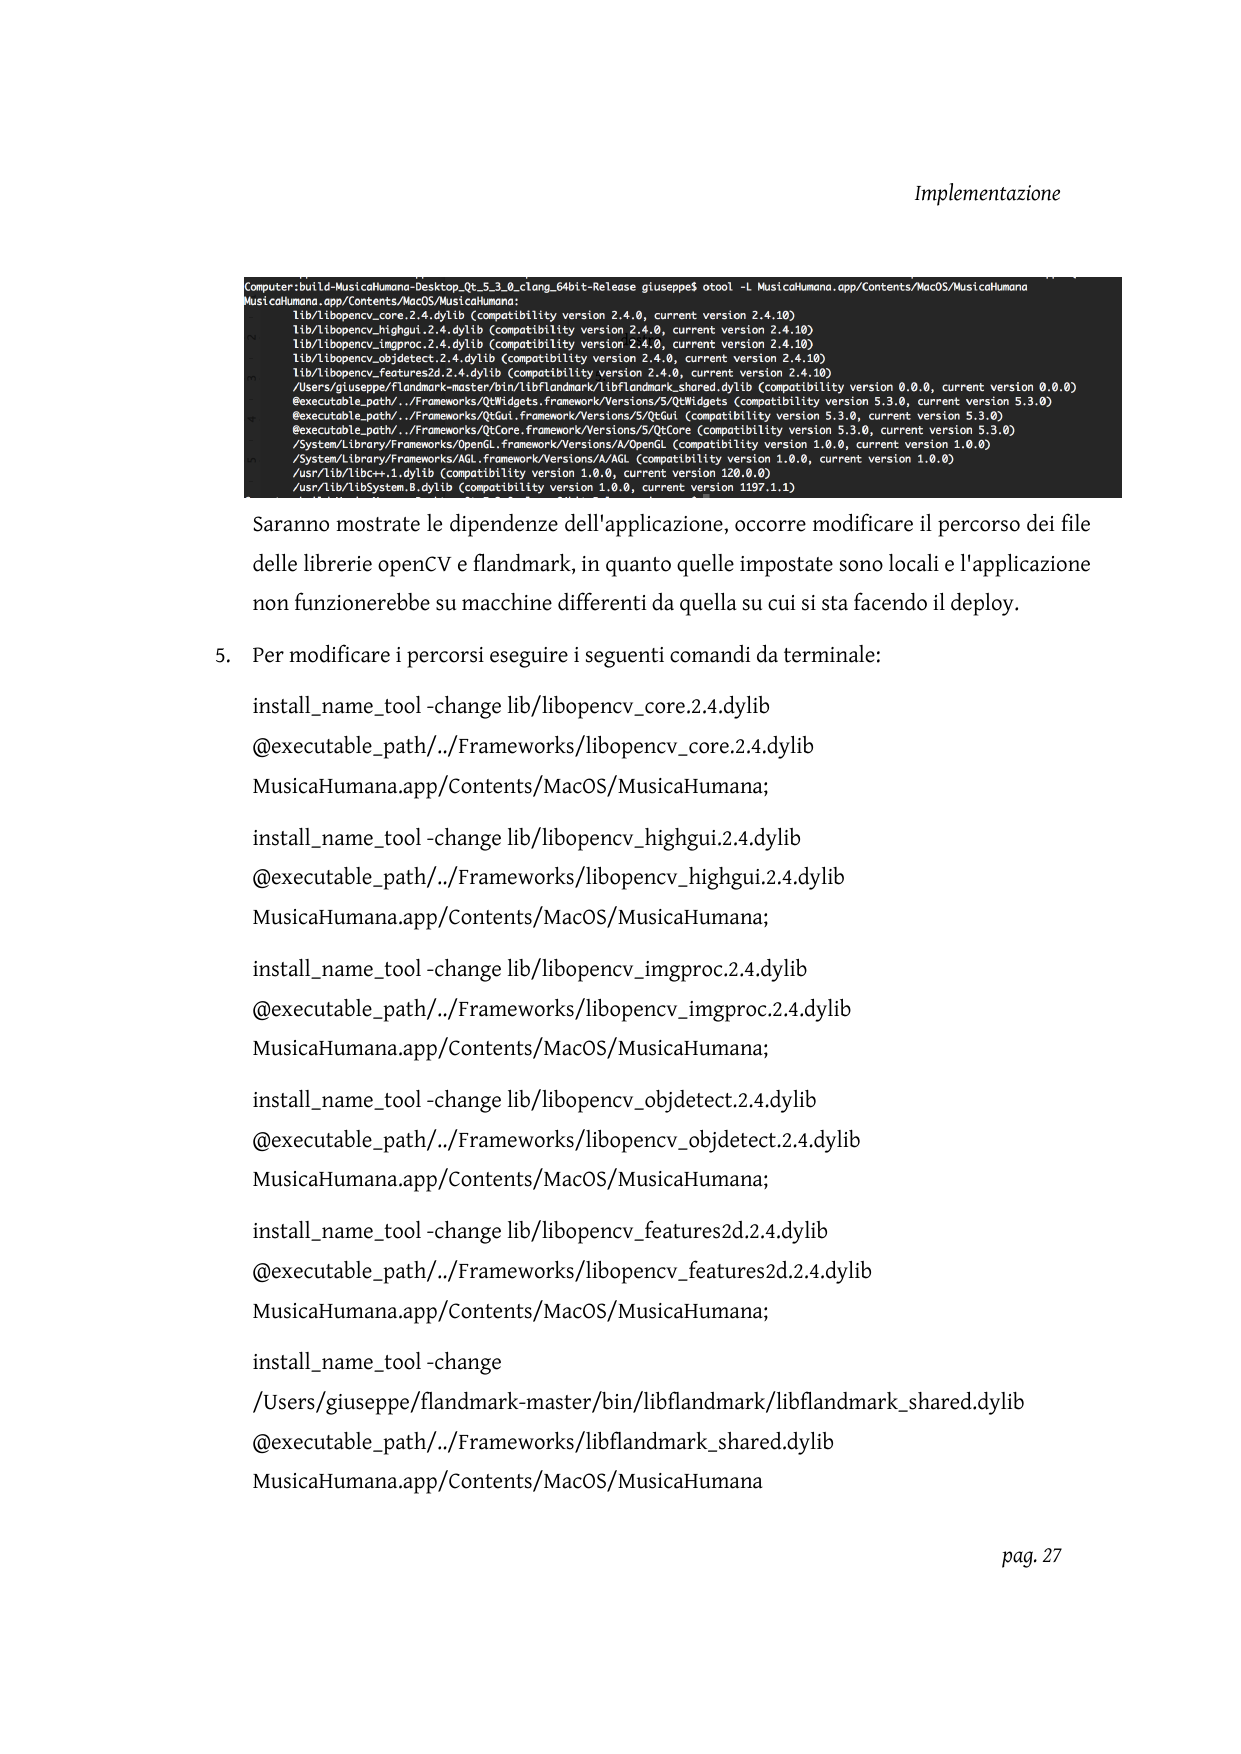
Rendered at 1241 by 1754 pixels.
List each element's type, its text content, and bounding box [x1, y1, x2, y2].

picture [244, 277, 1122, 498]
list install_name_tool -change lib/libopencv_core.2.4.dylib @executable_path/../Frameworks/libopencv_core.2.4.dylib MusicaHumana.app/Contents/MacOS/MusicaHumana; [215, 694, 1093, 800]
list install_name_tool -change lib/libopencv_features2d.2.4.dylib @executable_path/../Frameworks/libopencv_features2d.2.4.dylib MusicaHumana.app/Contents/MacOS/MusicaHumana; [215, 1218, 1093, 1324]
list install_name_tool -change lib/libopencv_objdetect.2.4.dylib @executable_path/../Frameworks/libopencv_objdetect.2.4.dylib MusicaHumana.app/Contents/MacOS/MusicaHumana; [215, 1087, 1093, 1193]
list install_name_tool -change lib/libopencv_highgui.2.4.dylib @executable_path/../Frameworks/libopencv_highgui.2.4.dylib MusicaHumana.app/Contents/MacOS/MusicaHumana; [215, 825, 1093, 931]
list install_name_tool -change lib/libopencv_imgproc.2.4.dylib @executable_path/../Frameworks/libopencv_imgproc.2.4.dylib MusicaHumana.app/Contents/MacOS/MusicaHumana; [215, 956, 1093, 1062]
list Saranno mostrate le dipendenze dell'applicazione, occorre modificare il percorso dei file delle librerie openCV e flandmark, in quanto quelle impostate sono locali e l'applicazione non funzionerebbe su macchine differenti da quella su cui si sta facendo il deploy. [215, 285, 1093, 617]
list Per modificare i percorsi eseguire i seguenti comandi da terminale: [215, 642, 1093, 669]
list install_name_tool -change /Users/giuseppe/flandmark-master/bin/libflandmark/libflandmark_shared.dylib @executable_path/../Frameworks/libflandmark_shared.dylib MusicaHumana.app/Contents/MacOS/MusicaHumana [215, 1349, 1093, 1496]
